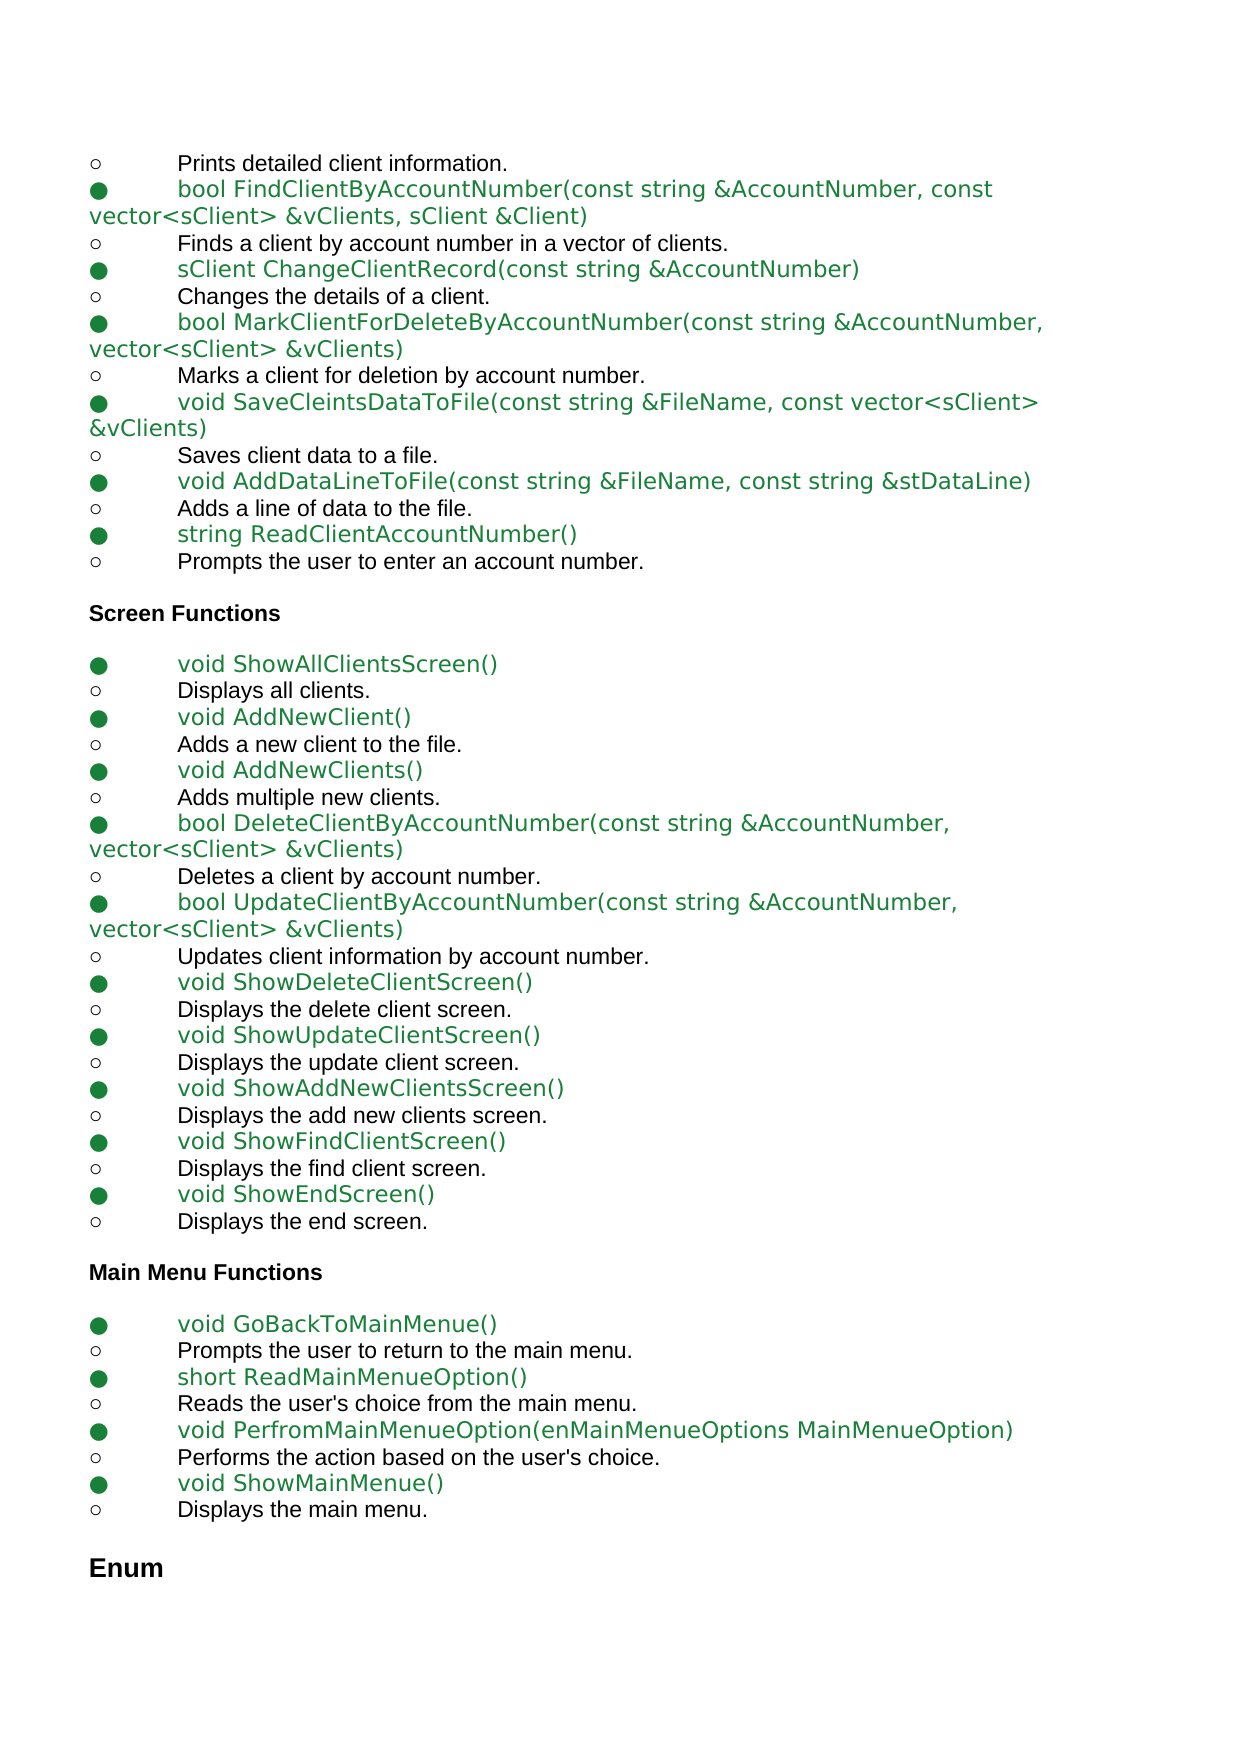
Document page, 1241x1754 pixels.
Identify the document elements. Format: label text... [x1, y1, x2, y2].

list void ShowMainMenue() [88, 1470, 1090, 1496]
subtitle Main Menu Functions [88, 1259, 1090, 1286]
list Changes the details of a client. [88, 283, 1090, 309]
list short ReadMainMenueOption() [88, 1364, 1090, 1390]
subtitle Screen Functions [88, 599, 1090, 626]
list Prints detailed client information. [88, 150, 1090, 176]
list void SaveCleintsDataToFile(const string &FileName, const vector<sClient> &vClients) [88, 389, 1090, 442]
list Deletes a client by account number. [88, 863, 1090, 889]
list Adds a line of data to the file. [88, 495, 1090, 521]
list void ShowAllClientsScreen() [88, 651, 1090, 677]
list Displays the end screen. [88, 1208, 1090, 1234]
list string ReadClientAccountNumber() [88, 521, 1090, 548]
list Finds a client by account number in a vector of clients. [88, 230, 1090, 256]
list Displays the add new clients screen. [88, 1102, 1090, 1128]
list Displays the delete client screen. [88, 996, 1090, 1022]
subtitle Enum [88, 1552, 1090, 1583]
list Prompts the user to return to the main menu. [88, 1337, 1090, 1364]
list Adds a new client to the file. [88, 731, 1090, 757]
list void GoBackToMainMenue() [88, 1311, 1090, 1337]
list Displays all clients. [88, 677, 1090, 704]
list Displays the update client screen. [88, 1049, 1090, 1075]
list Prompts the user to enter an account number. [88, 548, 1090, 574]
list Marks a client for deletion by account number. [88, 362, 1090, 389]
list bool MarkClientForDeleteByAccountNumber(const string &AccountNumber, vector<sClient> &vClients) [88, 309, 1090, 362]
list void AddNewClient() [88, 704, 1090, 731]
list void ShowFindClientScreen() [88, 1128, 1090, 1155]
list Performs the action based on the user's choice. [88, 1443, 1090, 1470]
list void ShowUpdateClientScreen() [88, 1022, 1090, 1049]
list Displays the find client screen. [88, 1155, 1090, 1181]
list void ShowAddNewClientsScreen() [88, 1075, 1090, 1102]
list Displays the main menu. [88, 1496, 1090, 1523]
list Saves client data to a file. [88, 442, 1090, 468]
list void AddNewClients() [88, 757, 1090, 783]
list bool DeleteClientByAccountNumber(const string &AccountNumber, vector<sClient> &vClients) [88, 810, 1090, 863]
list bool FindClientByAccountNumber(const string &AccountNumber, const vector<sClient> &vClients, sClient &Client) [88, 176, 1090, 230]
list Updates client information by account number. [88, 943, 1090, 969]
list Adds multiple new clients. [88, 783, 1090, 810]
list Reads the user's choice from the main menu. [88, 1390, 1090, 1417]
list void PerfromMainMenueOption(enMainMenueOptions MainMenueOption) [88, 1417, 1090, 1443]
list void AddDataLineToFile(const string &FileName, const string &stDataLine) [88, 468, 1090, 495]
list bool UpdateClientByAccountNumber(const string &AccountNumber, vector<sClient> &vClients) [88, 889, 1090, 943]
list sClient ChangeClientRecord(const string &AccountNumber) [88, 256, 1090, 283]
list void ShowEndScreen() [88, 1181, 1090, 1208]
list void ShowDeleteClientScreen() [88, 969, 1090, 996]
